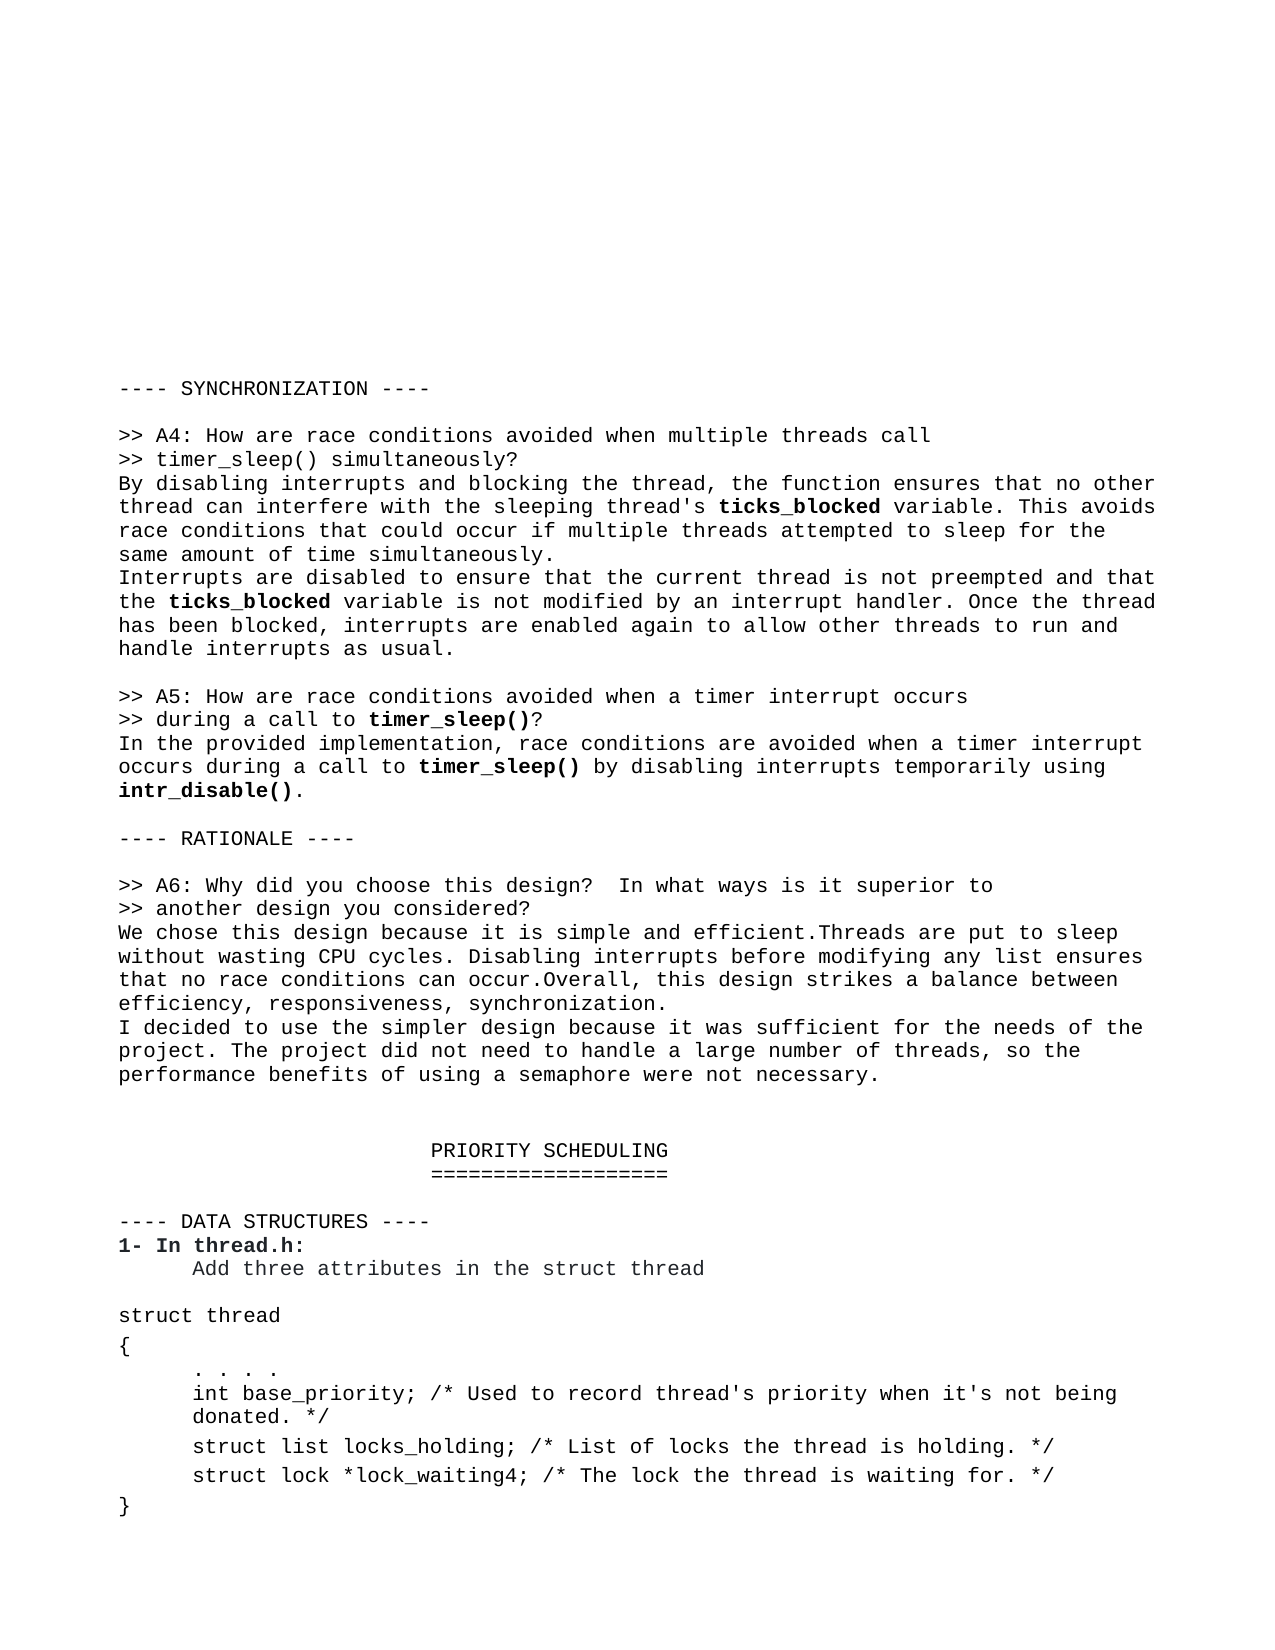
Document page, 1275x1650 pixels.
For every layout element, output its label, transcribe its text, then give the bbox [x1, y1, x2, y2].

text 1- In thread.h: [118, 1234, 1157, 1258]
text ---- DATA STRUCTURES ---- [118, 1211, 1157, 1234]
text ---- SYNCHRONIZATION ---- [118, 378, 1157, 402]
text struct lock *lock_waiting4; /* The lock the thread is waiting for. */ [118, 1459, 1157, 1489]
text >> A6: Why did you choose this design? In what ways is it superior to [118, 875, 1157, 898]
text int base_priority; /* Used to record thread's priority when it's not being donated. */ [118, 1382, 1157, 1430]
text >> timer_sleep() simultaneously? [118, 449, 1157, 473]
text Add three attributes in the struct thread [118, 1258, 1157, 1282]
text { [118, 1329, 1157, 1359]
text PRIORITY SCHEDULING [118, 1140, 1157, 1164]
text I decided to use the simpler design because it was sufficient for the needs of the project. The project did not need to handle a large number of threads, so the performance benefits of using a semaphore were not necessary. [118, 1017, 1157, 1116]
text In the provided implementation, race conditions are avoided when a timer interrupt occurs during a call to timer_sleep() by disabling interrupts temporarily using intr_disable(). [118, 733, 1157, 804]
text >> A4: How are race conditions avoided when multiple threads call [118, 426, 1157, 449]
text } [118, 1489, 1157, 1519]
text By disabling interrupts and blocking the thread, the function ensures that no other thread can interfere with the sleeping thread's ticks_blocked variable. This avoids race conditions that could occur if multiple threads attempted to sleep for the same amount of time simultaneously. [118, 473, 1157, 567]
text struct list locks_holding; /* List of locks the thread is holding. */ [118, 1430, 1157, 1459]
text >> another design you considered? We chose this design because it is simple and efficient.Threads are put to sleep without wasting CPU cycles. Disabling interrupts before modifying any list ensures that no race conditions can occur.Overall, this design strikes a balance between efficiency, responsiveness, synchronization. [118, 898, 1157, 1017]
text . . . . [118, 1359, 1157, 1382]
text Interrupts are disabled to ensure that the current thread is not preempted and that the ticks_blocked variable is not modified by an interrupt handler. Once the thread has been blocked, interrupts are enabled again to allow other threads to run and handle interrupts as usual. [118, 567, 1157, 662]
text >> during a call to timer_sleep()? [118, 709, 1157, 733]
text ---- RATIONALE ---- [118, 827, 1157, 851]
text struct thread [118, 1306, 1157, 1329]
text >> A5: How are race conditions avoided when a timer interrupt occurs [118, 686, 1157, 709]
text =================== [118, 1164, 1157, 1187]
